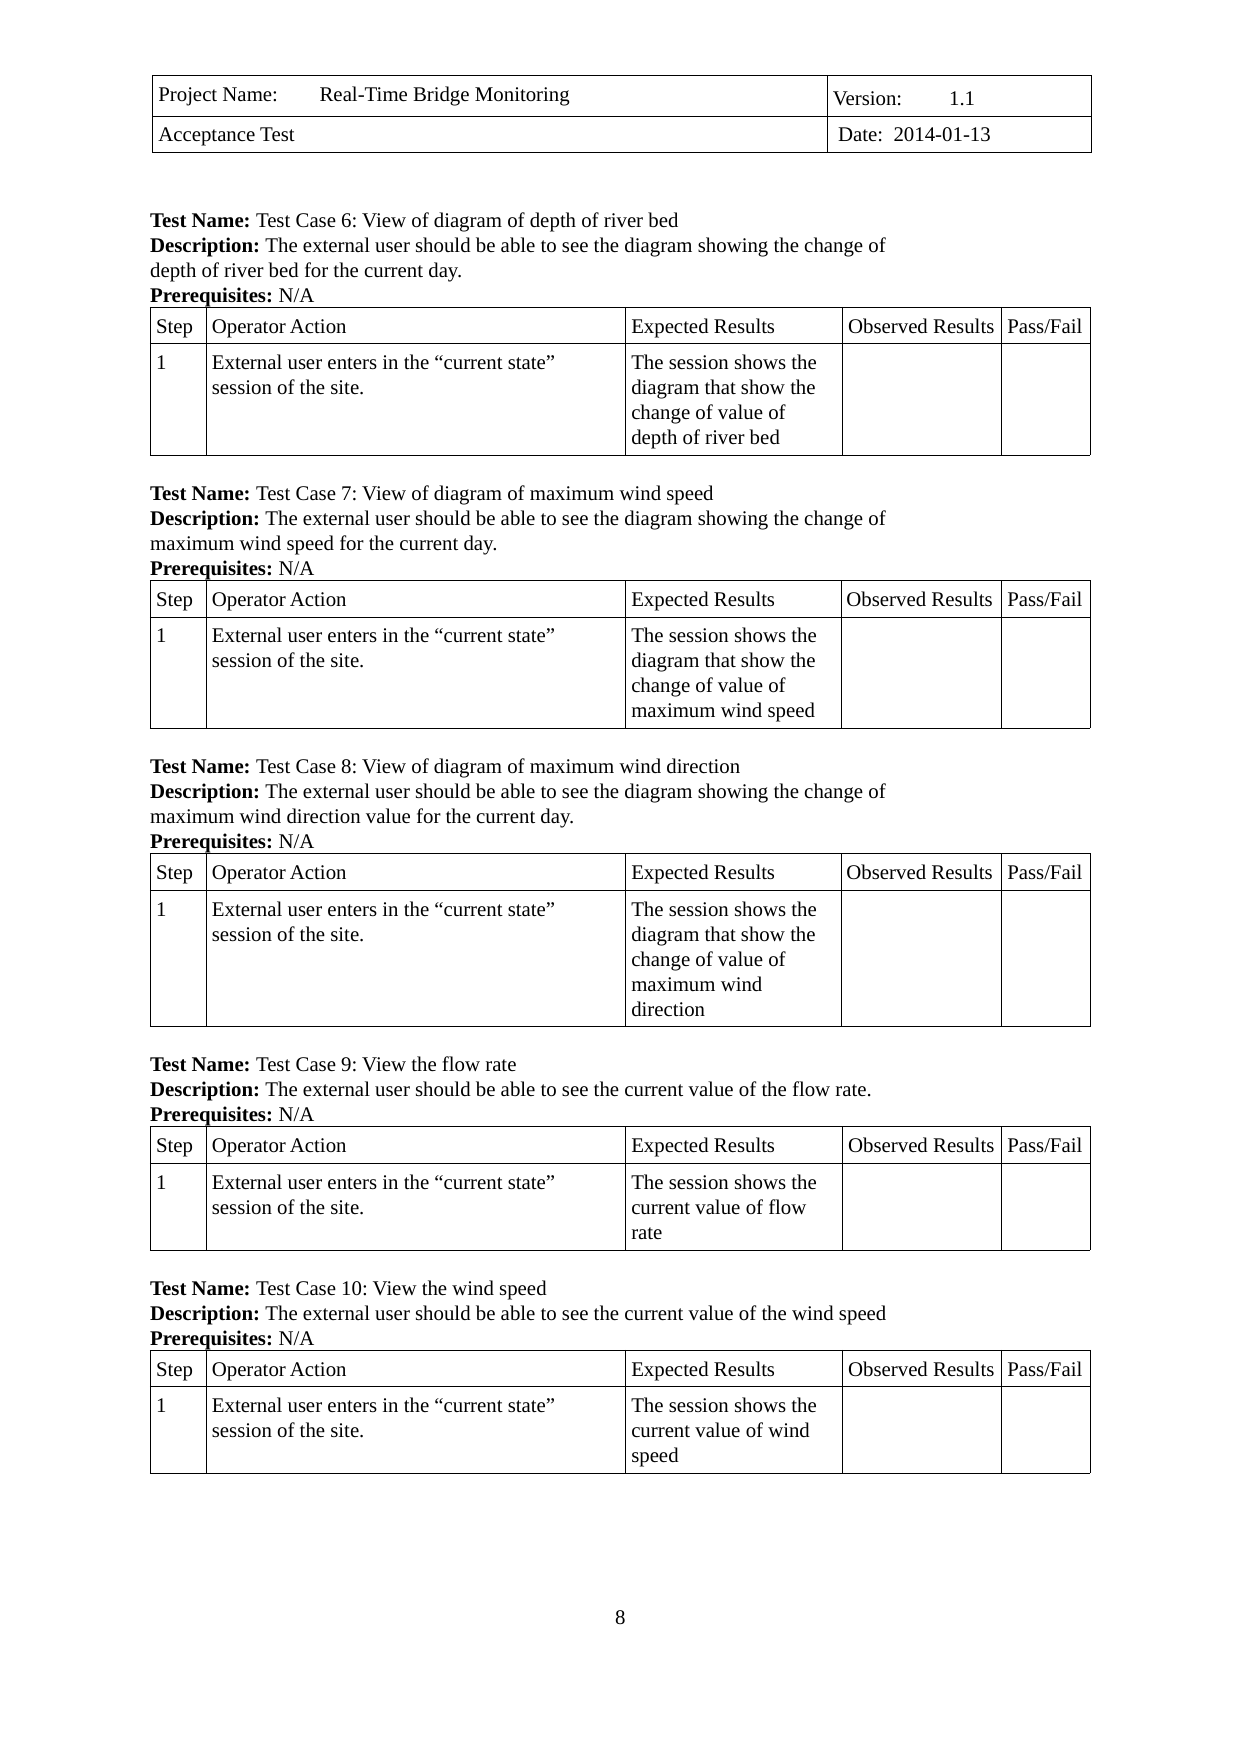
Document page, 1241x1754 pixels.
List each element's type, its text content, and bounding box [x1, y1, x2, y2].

table_header Observed Results [843, 1127, 1001, 1163]
table_header Operator Action [207, 581, 625, 617]
table_cell External user enters in the “current state” session of the site. [207, 344, 625, 455]
text Prerequisites: N/A [150, 828, 1090, 853]
table_header Expected Results [626, 854, 841, 890]
text Test Name: Test Case 10: View the wind speed [150, 1275, 1090, 1300]
text maximum wind speed for the current day. [150, 530, 1090, 555]
table_header Step [151, 308, 206, 343]
table_cell The session shows the diagram that show the change of value of maximum wind speed [626, 618, 841, 728]
table_header Observed Results [842, 581, 1001, 617]
table_header Operator Action [207, 1127, 625, 1163]
text Test Name: Test Case 9: View the flow rate [150, 1051, 1090, 1076]
table_cell [842, 891, 1001, 1026]
text Prerequisites: N/A [150, 1101, 1090, 1126]
text Prerequisites: N/A [150, 282, 1090, 307]
table_cell [842, 618, 1001, 728]
text Description: The external user should be able to see the diagram showing the change of [150, 778, 1090, 803]
table_cell [1002, 1387, 1090, 1473]
table_header Operator Action [207, 1351, 625, 1386]
text Test Name: Test Case 7: View of diagram of maximum wind speed [150, 480, 1090, 505]
table_header Expected Results [626, 1127, 842, 1163]
table_header Step [151, 1127, 206, 1163]
text depth of river bed for the current day. [150, 257, 1090, 282]
table_cell External user enters in the “current state” session of the site. [207, 1164, 625, 1249]
table_header Pass/Fail [1002, 308, 1090, 343]
table_cell The session shows the current value of flow rate [626, 1164, 842, 1249]
text Description: The external user should be able to see the diagram showing the change of [150, 505, 1090, 530]
table_header Pass/Fail [1002, 1127, 1090, 1163]
table_header Pass/Fail [1002, 581, 1090, 617]
table_cell External user enters in the “current state” session of the site. [207, 891, 625, 1026]
table_cell 1 [151, 618, 206, 728]
table_cell [1002, 618, 1090, 728]
table_header Observed Results [843, 308, 1001, 343]
table_cell External user enters in the “current state” session of the site. [207, 1387, 625, 1473]
table_header Pass/Fail [1002, 1351, 1090, 1386]
table_header Step [151, 581, 206, 617]
table_cell 1 [151, 1164, 206, 1249]
table_cell [843, 1164, 1001, 1249]
text maximum wind direction value for the current day. [150, 803, 1090, 828]
text Test Name: Test Case 6: View of diagram of depth of river bed [150, 207, 1090, 232]
table_header Step [151, 854, 206, 890]
table_cell [1002, 1164, 1090, 1249]
text Prerequisites: N/A [150, 1325, 1090, 1350]
table_header Operator Action [207, 308, 625, 343]
table_header Expected Results [626, 581, 841, 617]
table_cell The session shows the diagram that show the change of value of depth of river bed [626, 344, 842, 455]
table_cell [843, 344, 1001, 455]
table_cell 1 [151, 344, 206, 455]
text Description: The external user should be able to see the current value of the flow rate. [150, 1076, 1090, 1101]
table_cell [1002, 344, 1090, 455]
table_header Expected Results [626, 308, 842, 343]
table_cell [843, 1387, 1001, 1473]
table_header Operator Action [207, 854, 625, 890]
table_cell The session shows the diagram that show the change of value of maximum wind direction [626, 891, 841, 1026]
table_cell 1 [151, 1387, 206, 1473]
table_header Observed Results [843, 1351, 1001, 1386]
table_header Expected Results [626, 1351, 842, 1386]
text Description: The external user should be able to see the diagram showing the change of [150, 232, 1090, 257]
table_header Step [151, 1351, 206, 1386]
text Test Name: Test Case 8: View of diagram of maximum wind direction [150, 753, 1090, 778]
text Description: The external user should be able to see the current value of the wind speed [150, 1300, 1090, 1325]
table_cell External user enters in the “current state” session of the site. [207, 618, 625, 728]
table_header Observed Results [842, 854, 1001, 890]
table_cell The session shows the current value of wind speed [626, 1387, 842, 1473]
table_cell 1 [151, 891, 206, 1026]
text Prerequisites: N/A [150, 555, 1090, 580]
table_cell [1002, 891, 1090, 1026]
table_header Pass/Fail [1002, 854, 1090, 890]
